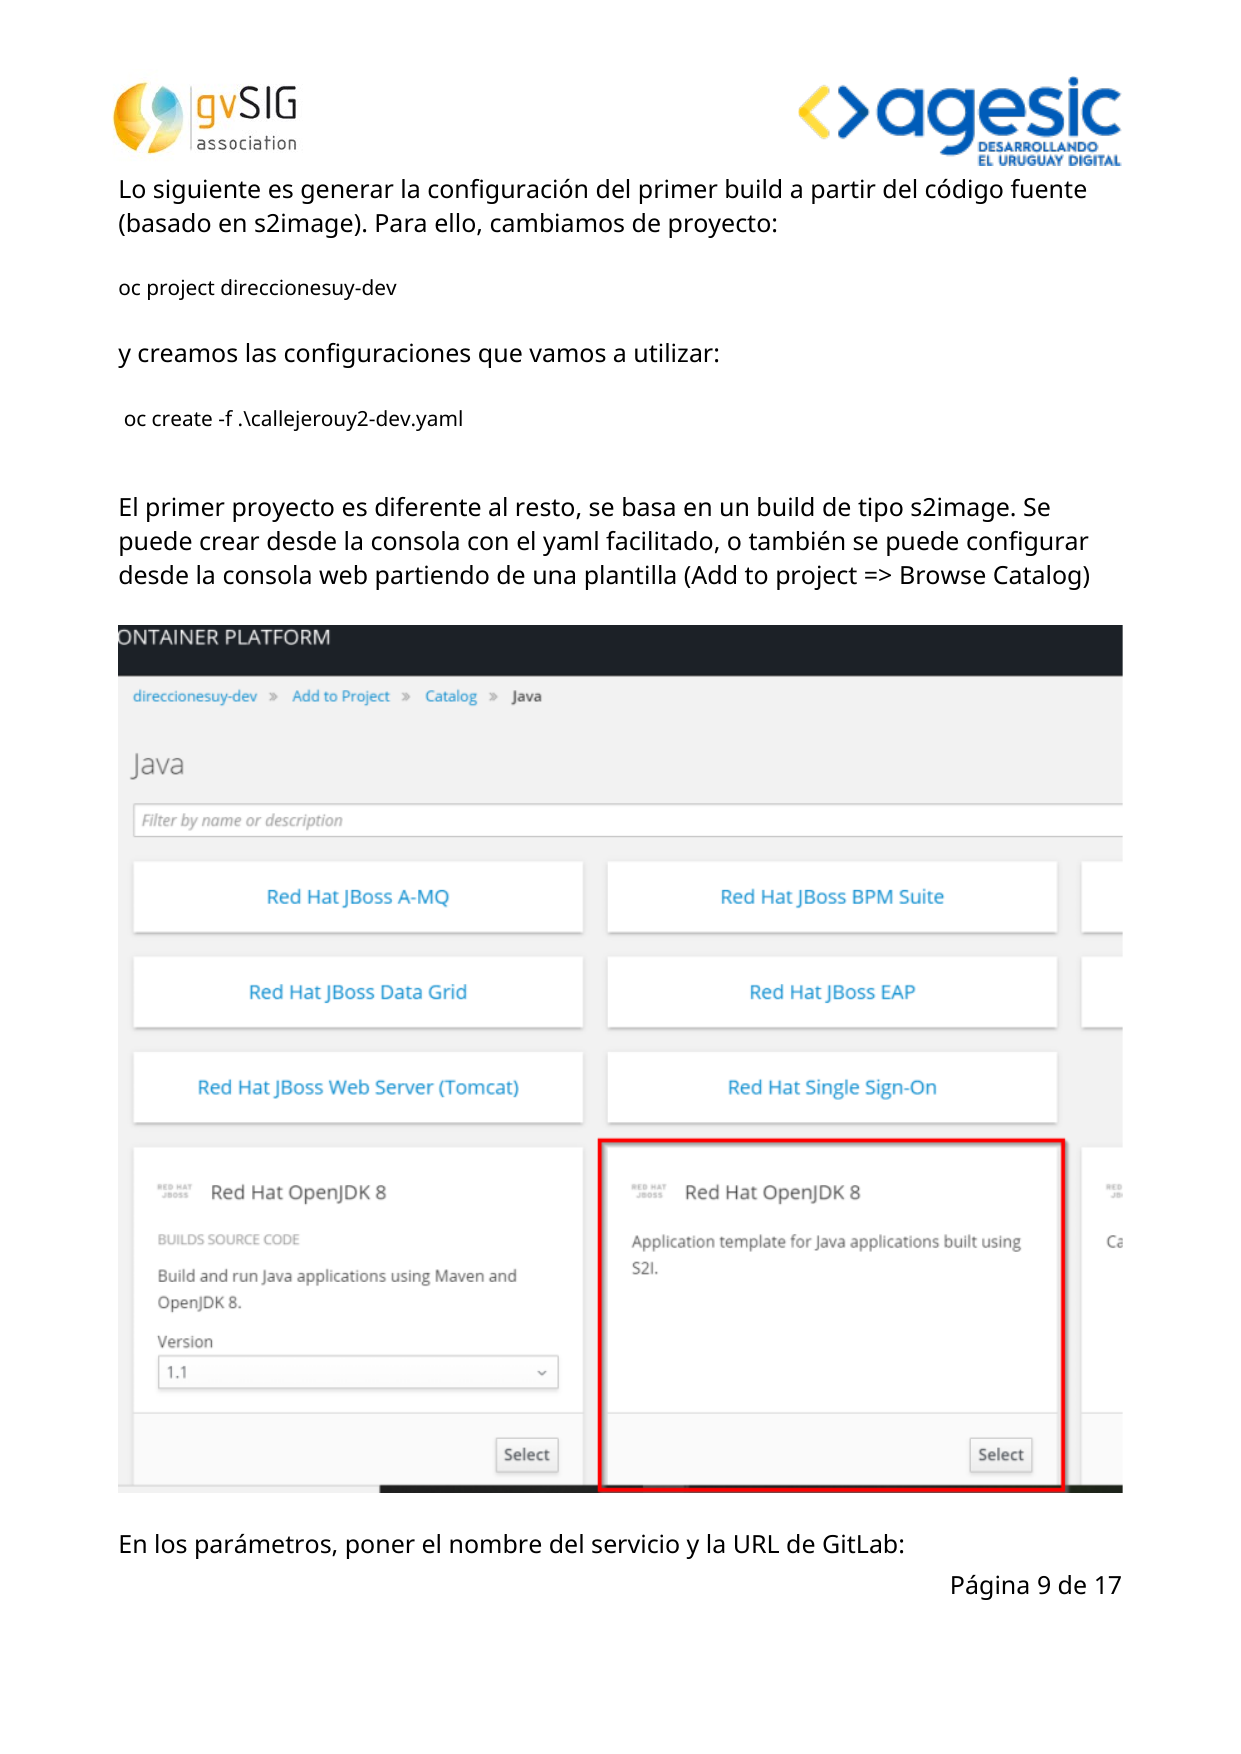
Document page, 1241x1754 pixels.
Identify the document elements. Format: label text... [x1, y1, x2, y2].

text oc project direccionesuy-dev [118, 273, 1122, 302]
text oc create -f .\callejerouy2-dev.yaml [118, 404, 1122, 433]
text y creamos las configuraciones que vamos a utilizar: [118, 336, 1122, 370]
picture [97, 69, 312, 167]
text En los parámetros, poner el nombre del servicio y la URL de GitLab: [118, 1526, 1122, 1561]
picture [118, 625, 1123, 1493]
text El primer proyecto es diferente al resto, se basa en un build de tipo s2image. Se puede crear desde la consola con el yaml facilitado, o también se puede configurar desde la consola web partiendo de una plantilla (Add to project => Browse Catalog) [118, 489, 1122, 592]
text Lo siguiente es generar la configuración del primer build a partir del código fuente (basado en s2image). Para ello, cambiamos de proyecto: [118, 171, 1122, 239]
picture [798, 76, 1122, 166]
